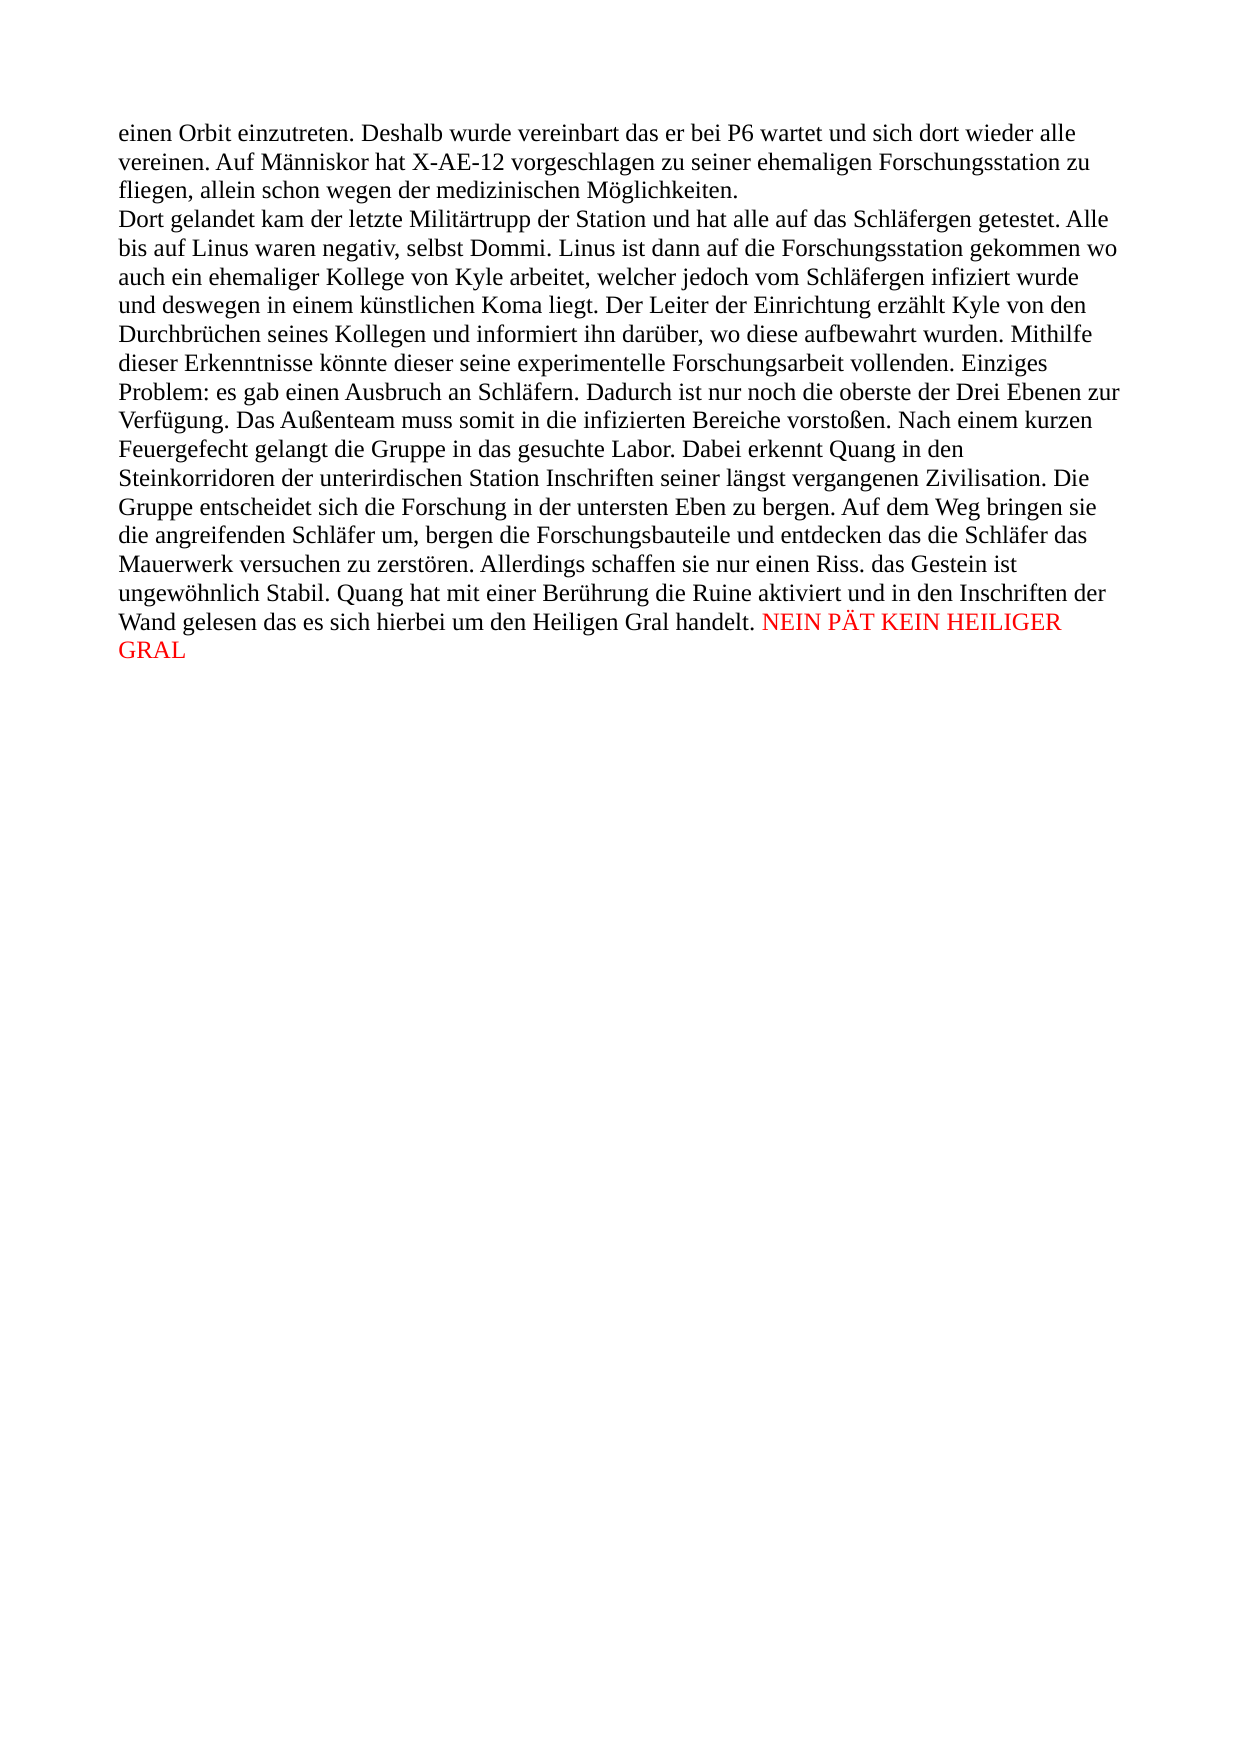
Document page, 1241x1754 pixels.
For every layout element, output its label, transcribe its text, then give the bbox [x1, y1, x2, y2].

text einen Orbit einzutreten. Deshalb wurde vereinbart das er bei P6 wartet und sich dort wieder alle vereinen. Auf Människor hat X-AE-12 vorgeschlagen zu seiner ehemaligen Forschungsstation zu fliegen, allein schon wegen der medizinischen Möglichkeiten. [118, 118, 1122, 204]
text Dort gelandet kam der letzte Militärtrupp der Station und hat alle auf das Schläfergen getestet. Alle bis auf Linus waren negativ, selbst Dommi. Linus ist dann auf die Forschungsstation gekommen wo auch ein ehemaliger Kollege von Kyle arbeitet, welcher jedoch vom Schläfergen infiziert wurde und deswegen in einem künstlichen Koma liegt. Der Leiter der Einrichtung erzählt Kyle von den Durchbrüchen seines Kollegen und informiert ihn darüber, wo diese aufbewahrt wurden. Mithilfe dieser Erkenntnisse könnte dieser seine experimentelle Forschungsarbeit vollenden. Einziges Problem: es gab einen Ausbruch an Schläfern. Dadurch ist nur noch die oberste der Drei Ebenen zur Verfügung. Das Außenteam muss somit in die infizierten Bereiche vorstoßen. Nach einem kurzen Feuergefecht gelangt die Gruppe in das gesuchte Labor. Dabei erkennt Quang in den Steinkorridoren der unterirdischen Station Inschriften seiner längst vergangenen Zivilisation. Die Gruppe entscheidet sich die Forschung in der untersten Eben zu bergen. Auf dem Weg bringen sie die angreifenden Schläfer um, bergen die Forschungsbauteile und entdecken das die Schläfer das Mauerwerk versuchen zu zerstören. Allerdings schaffen sie nur einen Riss. das Gestein ist ungewöhnlich Stabil. Quang hat mit einer Berührung die Ruine aktiviert und in den Inschriften der Wand gelesen das es sich hierbei um den Heiligen Gral handelt. NEIN PÄT KEIN HEILIGER GRAL [118, 204, 1122, 664]
